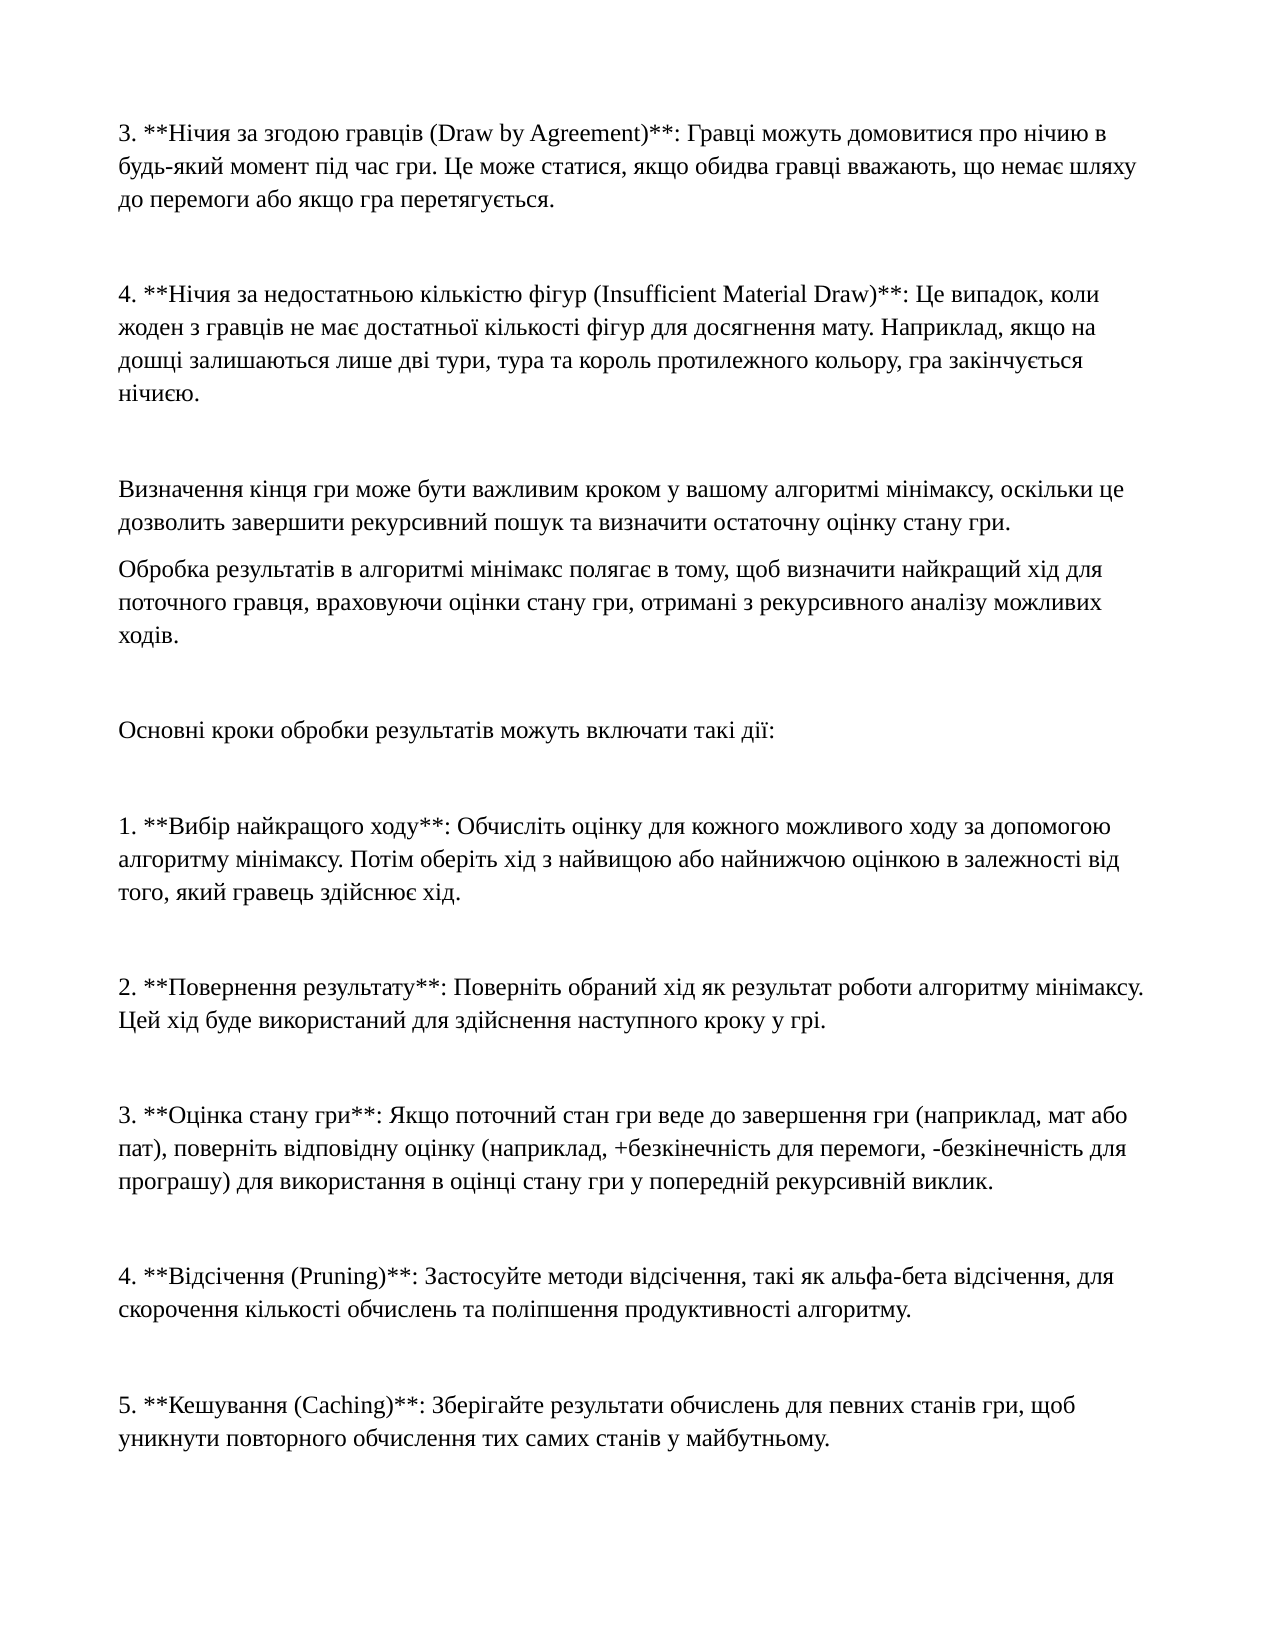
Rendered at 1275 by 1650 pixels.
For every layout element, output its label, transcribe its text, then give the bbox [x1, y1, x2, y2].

text 4. **Нічия за недостатньою кількістю фігур (Insufficient Material Draw)**: Це випадок, коли жоден з гравців не має достатньої кількості фігур для досягнення мату. Наприклад, якщо на дошці залишаються лише дві тури, тура та король протилежного кольору, гра закінчується нічиєю. [118, 279, 1157, 407]
text 3. **Оцінка стану гри**: Якщо поточний стан гри веде до завершення гри (наприклад, мат або пат), поверніть відповідну оцінку (наприклад, +безкінечність для перемоги, -безкінечність для програшу) для використання в оцінці стану гри у попередній рекурсивній виклик. [118, 1100, 1157, 1195]
text Основні кроки обробки результатів можуть включати такі дії: [118, 716, 1157, 744]
text 1. **Вибір найкращого ходу**: Обчисліть оцінку для кожного можливого ходу за допомогою алгоритму мінімаксу. Потім оберіть хід з найвищою або найнижчою оцінкою в залежності від того, який гравець здійснює хід. [118, 811, 1157, 906]
text 4. **Відсічення (Pruning)**: Застосуйте методи відсічення, такі як альфа-бета відсічення, для скорочення кількості обчислень та поліпшення продуктивності алгоритму. [118, 1261, 1157, 1323]
text 5. **Кешування (Caching)**: Зберігайте результати обчислень для певних станів гри, щоб уникнути повторного обчислення тих самих станів у майбутньому. [118, 1390, 1157, 1451]
text 3. **Нічия за згодою гравців (Draw by Agreement)**: Гравці можуть домовитися про нічию в будь-який момент під час гри. Це може статися, якщо обидва гравці вважають, що немає шляху до перемоги або якщо гра перетягується. [118, 118, 1157, 213]
text Визначення кінця гри може бути важливим кроком у вашому алгоритмі мінімаксу, оскільки це дозволить завершити рекурсивний пошук та визначити остаточну оцінку стану гри. [118, 474, 1157, 535]
text 2. **Повернення результату**: Поверніть обраний хід як результат роботи алгоритму мінімаксу. Цей хід буде використаний для здійснення наступного кроку у грі. [118, 972, 1157, 1034]
text Обробка результатів в алгоритмі мінімакс полягає в тому, щоб визначити найкращий хід для поточного гравця, враховуючи оцінки стану гри, отримані з рекурсивного аналізу можливих ходів. [118, 554, 1157, 649]
